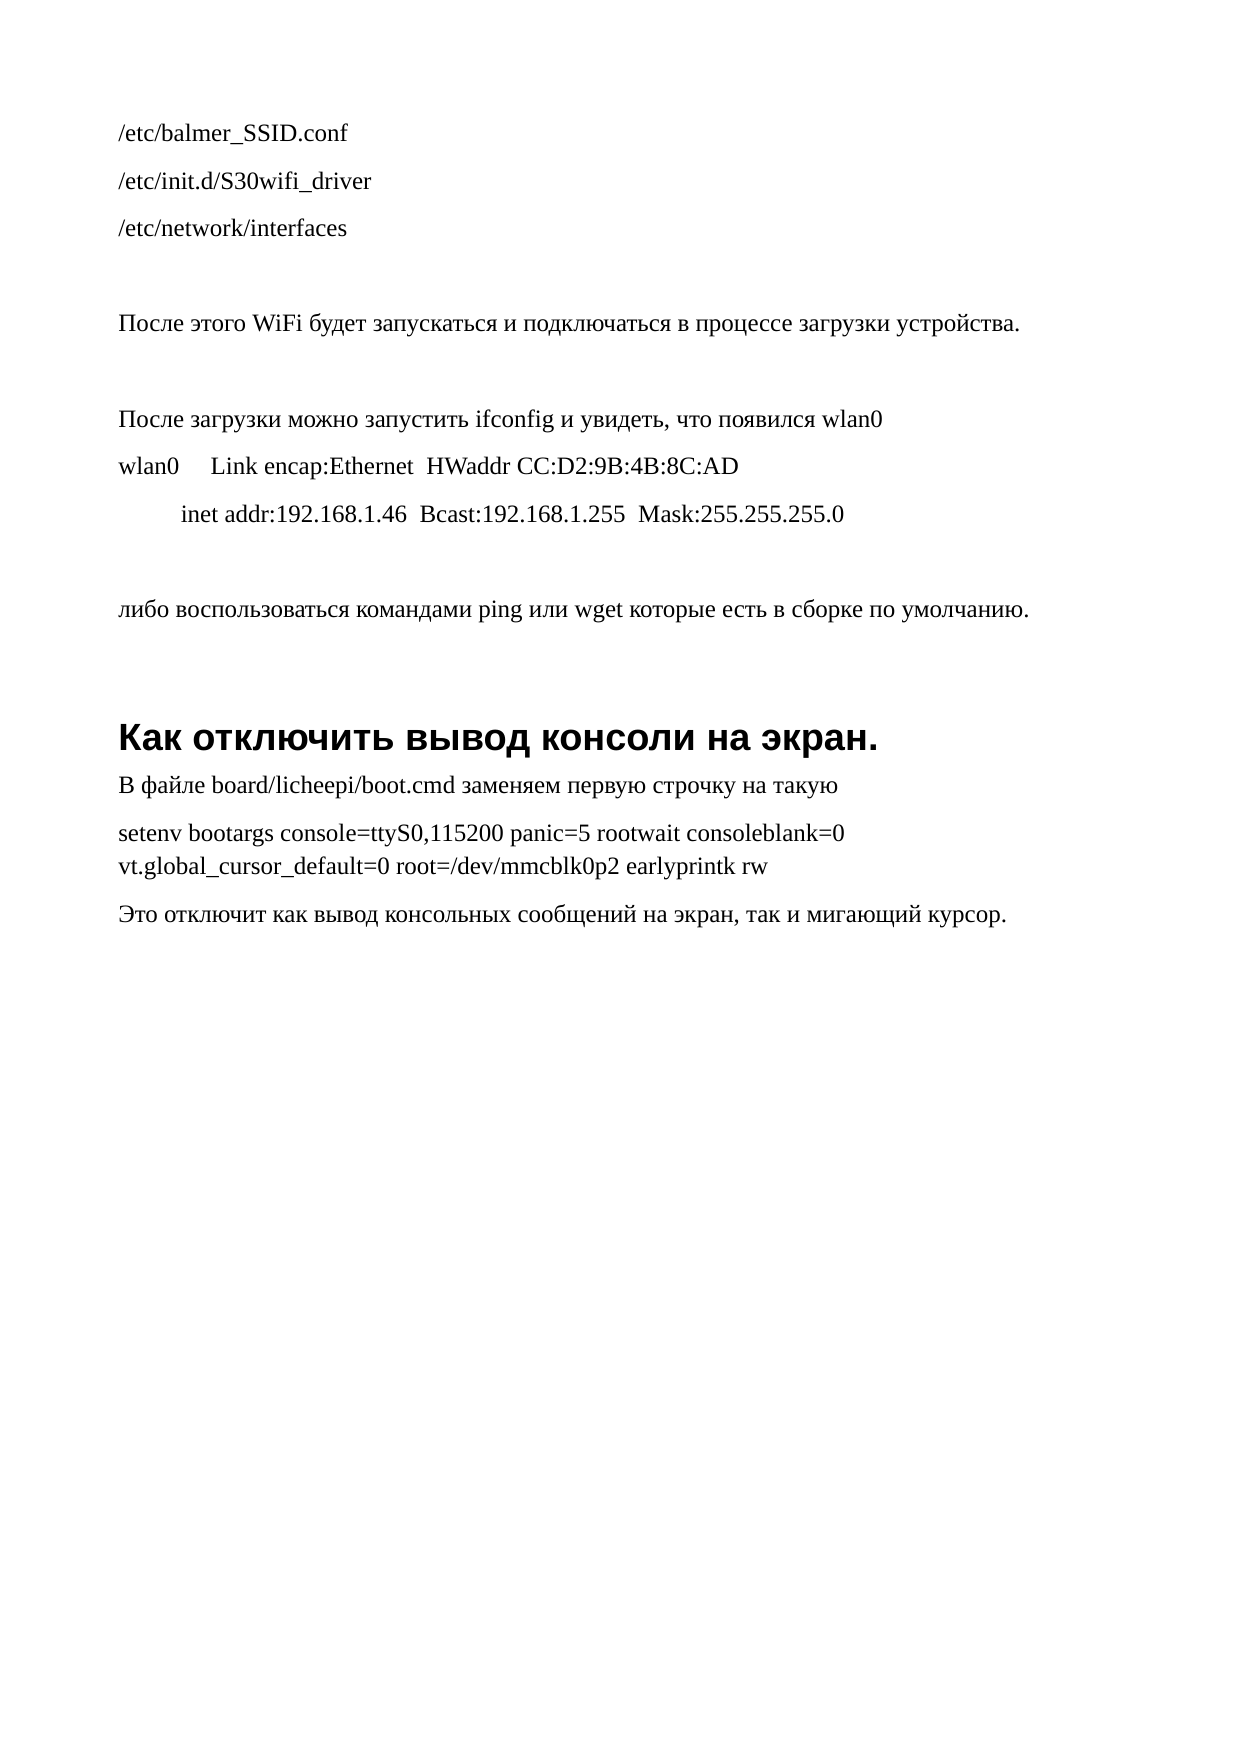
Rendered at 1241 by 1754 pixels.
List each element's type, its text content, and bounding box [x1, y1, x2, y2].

text /etc/init.d/S30wifi_driver [118, 166, 1122, 194]
text После загрузки можно запустить ifconfig и увидеть, что появился wlan0 [118, 404, 1122, 432]
subtitle Как отключить вывод консоли на экран. [118, 714, 1122, 758]
text Это отключит как вывод консольных сообщений на экран, так и мигающий курсор. [118, 899, 1122, 927]
text В файле board/licheepi/boot.cmd заменяем первую строчку на такую [118, 771, 1122, 799]
text /etc/network/interfaces [118, 213, 1122, 242]
text wlan0 Link encap:Ethernet HWaddr CC:D2:9B:4B:8C:AD [118, 451, 1122, 480]
text После этого WiFi будет запускаться и подключаться в процессе загрузки устройства. [118, 308, 1122, 337]
text inet addr:192.168.1.46 Bcast:192.168.1.255 Mask:255.255.255.0 [118, 499, 1122, 528]
text /etc/balmer_SSID.conf [118, 118, 1122, 147]
text setenv bootargs console=ttyS0,115200 panic=5 rootwait consoleblank=0 vt.global_cursor_default=0 root=/dev/mmcblk0p2 earlyprintk rw [118, 818, 1122, 880]
text либо воспользоваться командами ping или wget которые есть в сборке по умолчанию. [118, 594, 1122, 623]
